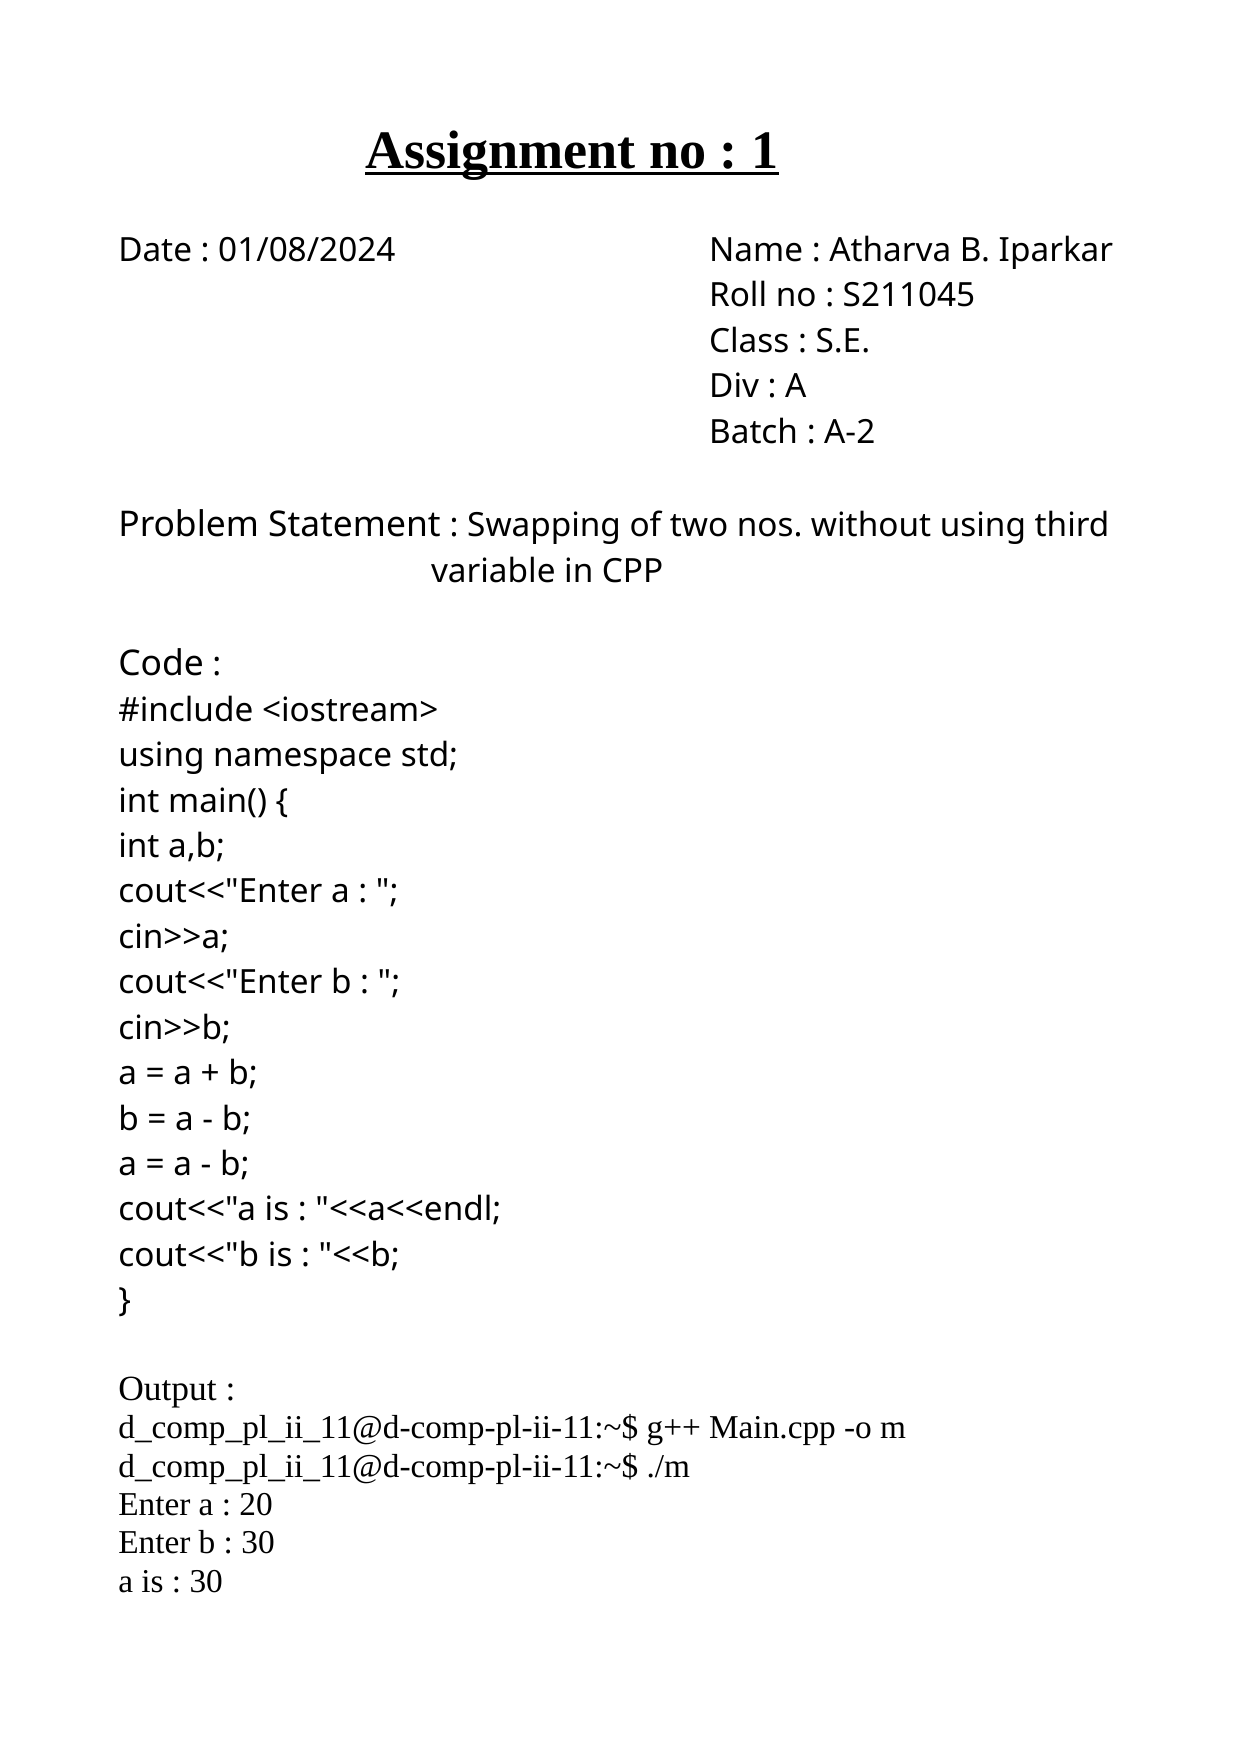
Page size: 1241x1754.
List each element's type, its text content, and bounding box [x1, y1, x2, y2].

text Enter b : 30 [118, 1523, 1122, 1561]
text d_comp_pl_ii_11@d-comp-pl-ii-11:~$ ./m [118, 1446, 1122, 1484]
text cout<<"Enter b : "; [118, 958, 1122, 1003]
text Date : 01/08/2024 Name : Atharva B. Iparkar [118, 226, 1122, 271]
text Batch : A-2 [118, 407, 1122, 453]
text #include <iostream> [118, 686, 1122, 731]
text a = a + b; [118, 1049, 1122, 1094]
text d_comp_pl_ii_11@d-comp-pl-ii-11:~$ g++ Main.cpp -o m [118, 1408, 1122, 1446]
text Problem Statement : Swapping of two nos. without using third variable in CPP [118, 498, 1122, 592]
text cout<<"a is : "<<a<<endl; [118, 1185, 1122, 1231]
text int a,b; [118, 822, 1122, 867]
text a = a - b; [118, 1140, 1122, 1185]
text b = a - b; [118, 1094, 1122, 1140]
text Enter a : 20 [118, 1484, 1122, 1523]
text int main() { [118, 776, 1122, 822]
text cout<<"Enter a : "; [118, 867, 1122, 913]
text Code : [118, 637, 1122, 686]
text cin>>b; [118, 1003, 1122, 1049]
text cin>>a; [118, 913, 1122, 958]
text Assignment no : 1 [118, 118, 1122, 180]
text Div : A [118, 362, 1122, 407]
text a is : 30 [118, 1561, 1122, 1599]
text Roll no : S211045 [118, 271, 1122, 317]
text using namespace std; [118, 731, 1122, 776]
text } [118, 1276, 1122, 1321]
text Output : [118, 1367, 1122, 1408]
text Class : S.E. [118, 317, 1122, 362]
text cout<<"b is : "<<b; [118, 1231, 1122, 1276]
